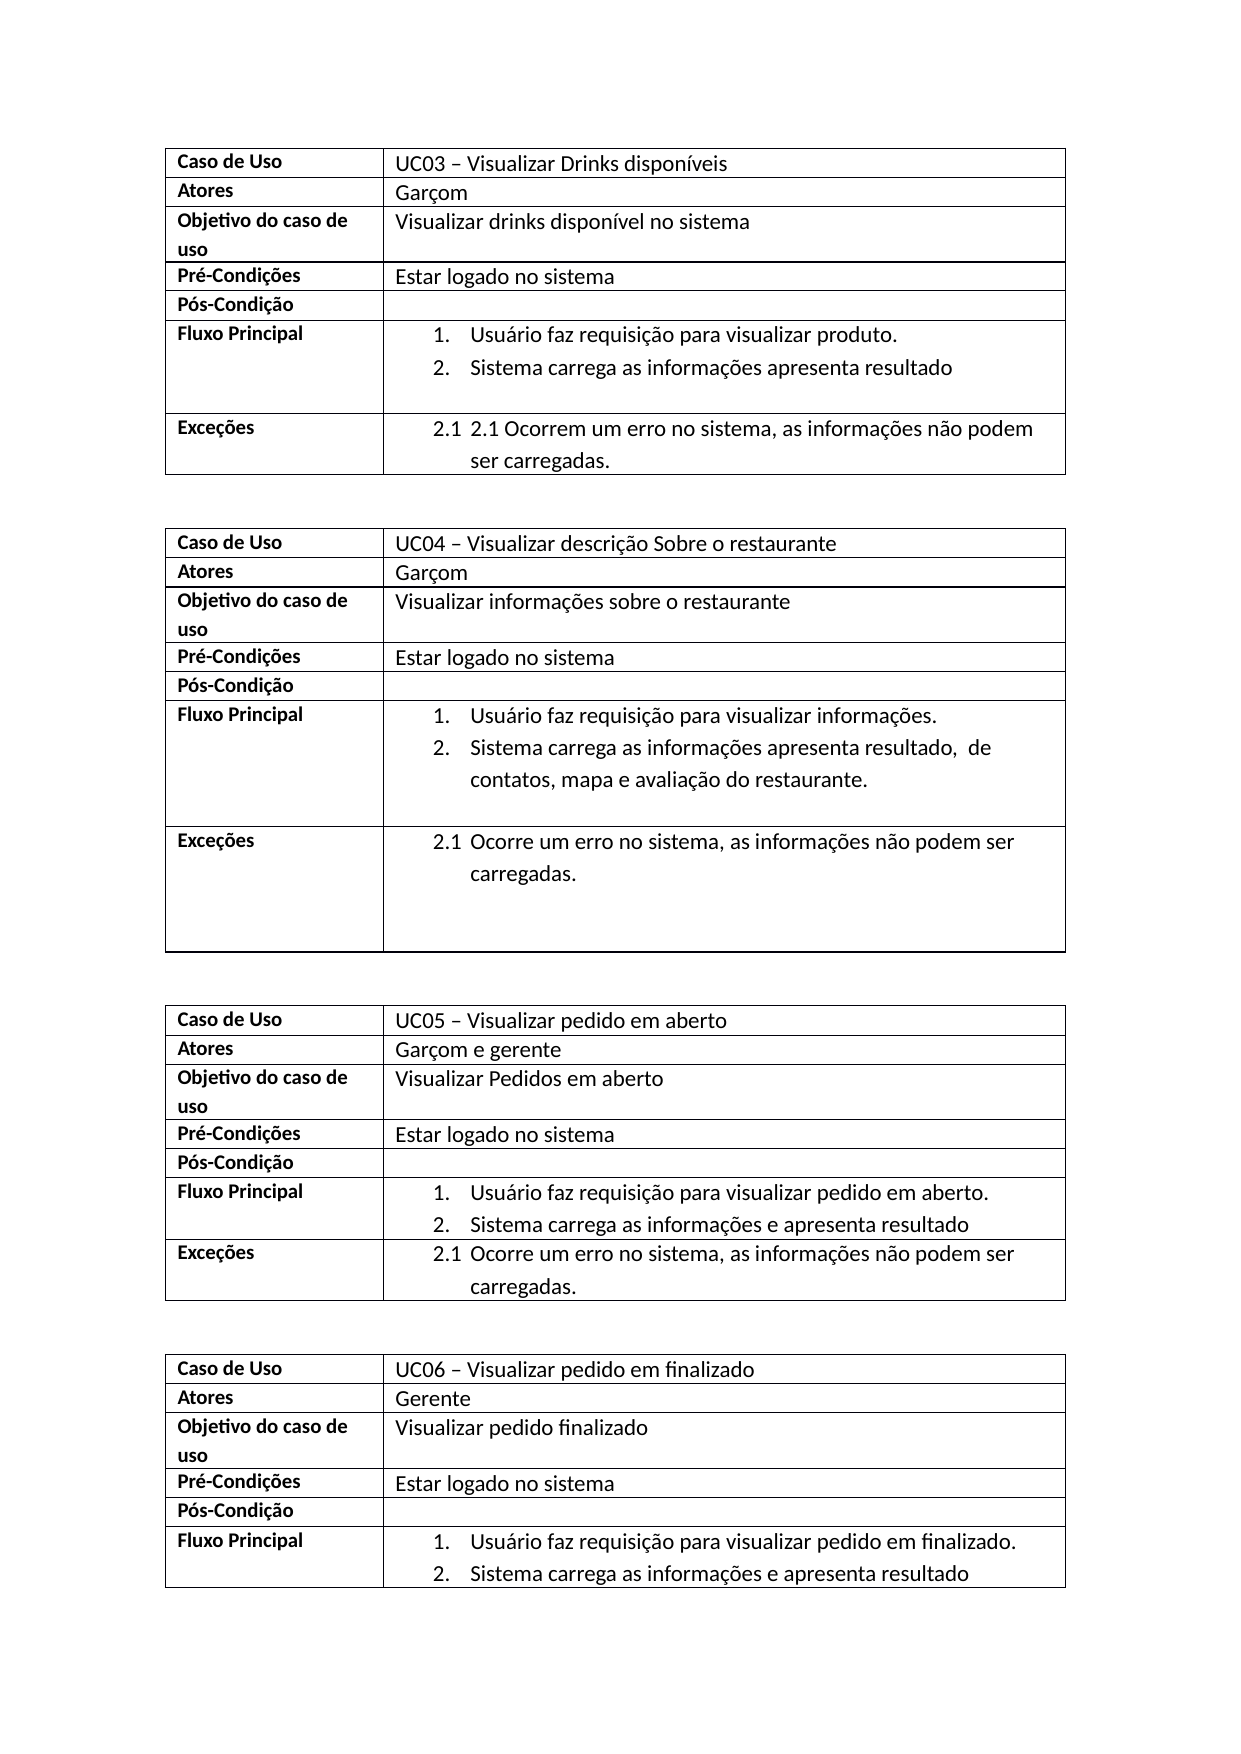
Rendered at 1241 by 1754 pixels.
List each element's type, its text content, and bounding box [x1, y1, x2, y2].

table_header UC06 – Visualizar pedido em finalizado [384, 1355, 1065, 1383]
table_cell Garçom [384, 558, 1065, 586]
table_cell [384, 291, 1065, 319]
table_cell Objetivo do caso de uso [166, 1413, 383, 1468]
table_cell Fluxo Principal [166, 321, 383, 413]
table_cell Pós-Condição [166, 672, 383, 700]
table_cell 2.1 Ocorrem um erro no sistema, as informações não podem ser carregadas. [384, 414, 1065, 474]
table_cell [384, 1498, 1065, 1526]
table_cell Pré-Condições [166, 263, 383, 290]
table_cell Ocorre um erro no sistema, as informações não podem ser carregadas. [384, 827, 1065, 951]
table_cell Atores [166, 558, 383, 586]
table_cell Visualizar informações sobre o restaurante [384, 588, 1065, 642]
table_cell Exceções [166, 414, 383, 474]
table_header UC05 – Visualizar pedido em aberto [384, 1006, 1065, 1034]
table_header UC03 – Visualizar Drinks disponíveis [384, 149, 1065, 177]
table_cell Exceções [166, 827, 383, 951]
table_cell Usuário faz requisição para visualizar pedido em aberto. Sistema carrega as informações e apresenta resultado [384, 1178, 1065, 1238]
table_cell Atores [166, 178, 383, 206]
table_cell Pós-Condição [166, 1498, 383, 1526]
table_cell Garçom [384, 178, 1065, 206]
table_cell Exceções [166, 1240, 383, 1300]
table_cell Estar logado no sistema [384, 1469, 1065, 1497]
table_cell Pré-Condições [166, 1469, 383, 1497]
table_cell Fluxo Principal [166, 1178, 383, 1238]
table_cell Ocorre um erro no sistema, as informações não podem ser carregadas. [384, 1240, 1065, 1300]
table_cell Pós-Condição [166, 1149, 383, 1177]
table_cell Fluxo Principal [166, 701, 383, 826]
table_cell [384, 672, 1065, 700]
table_cell Garçom e gerente [384, 1036, 1065, 1063]
table_cell Pós-Condição [166, 291, 383, 319]
table_cell Objetivo do caso de uso [166, 207, 383, 261]
table_cell Objetivo do caso de uso [166, 588, 383, 642]
table_cell [384, 1149, 1065, 1177]
table_cell Estar logado no sistema [384, 643, 1065, 671]
table_header Caso de Uso [166, 529, 383, 557]
table_cell Usuário faz requisição para visualizar produto. Sistema carrega as informações apresenta resultado [384, 321, 1065, 413]
table_cell Estar logado no sistema [384, 1120, 1065, 1148]
table_cell Gerente [384, 1384, 1065, 1412]
table_cell Usuário faz requisição para visualizar pedido em finalizado. Sistema carrega as informações e apresenta resultado [384, 1527, 1065, 1587]
table_header Caso de Uso [166, 1006, 383, 1034]
table_header UC04 – Visualizar descrição Sobre o restaurante [384, 529, 1065, 557]
table_cell Pré-Condições [166, 1120, 383, 1148]
table_cell Visualizar Pedidos em aberto [384, 1065, 1065, 1119]
table_header Caso de Uso [166, 1355, 383, 1383]
table_cell Atores [166, 1036, 383, 1063]
table_cell Estar logado no sistema [384, 263, 1065, 290]
table_cell Atores [166, 1384, 383, 1412]
table_cell Fluxo Principal [166, 1527, 383, 1587]
table_cell Visualizar pedido finalizado [384, 1413, 1065, 1468]
table_cell Usuário faz requisição para visualizar informações. Sistema carrega as informações apresenta resultado, de contatos, mapa e avaliação do restaurante. [384, 701, 1065, 826]
table_cell Objetivo do caso de uso [166, 1065, 383, 1119]
table_header Caso de Uso [166, 149, 383, 177]
table_cell Pré-Condições [166, 643, 383, 671]
table_cell Visualizar drinks disponível no sistema [384, 207, 1065, 261]
